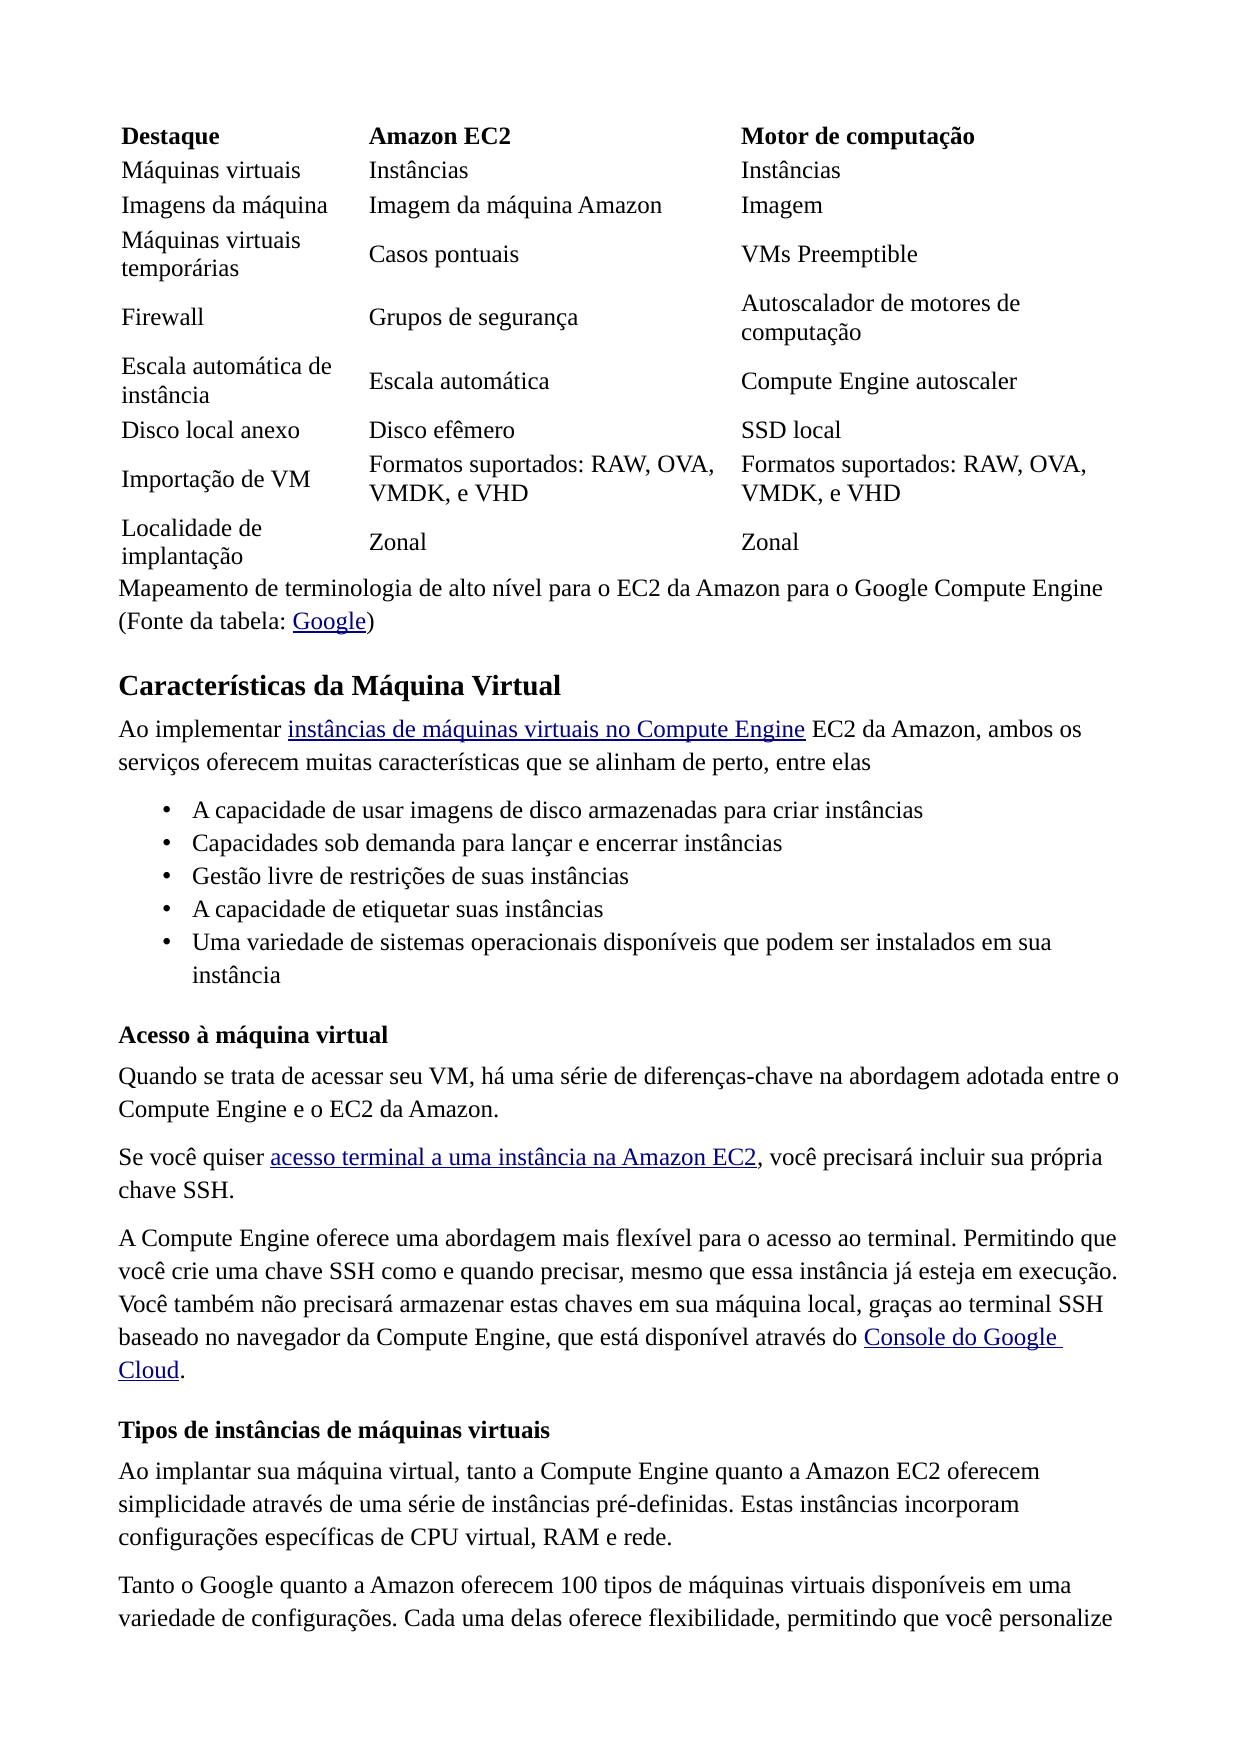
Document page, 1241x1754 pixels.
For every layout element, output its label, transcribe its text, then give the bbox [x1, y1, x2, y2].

table_cell Firewall [118, 285, 366, 348]
table_cell Disco local anexo [118, 412, 366, 446]
table_cell Instâncias [366, 153, 738, 187]
table_cell VMs Preemptible [738, 222, 1122, 285]
table_header Destaque [118, 118, 366, 153]
subtitle Acesso à máquina virtual [118, 1020, 1122, 1049]
table_cell Imagens da máquina [118, 187, 366, 222]
subtitle Tipos de instâncias de máquinas virtuais [118, 1415, 1122, 1444]
table_cell Casos pontuais [366, 222, 738, 285]
table_cell Disco efêmero [366, 412, 738, 446]
text Tanto o Google quanto a Amazon oferecem 100 tipos de máquinas virtuais disponíveis em uma variedade de configurações. Cada uma delas oferece flexibilidade, permitindo que você personalize [118, 1570, 1122, 1632]
text Se você quiser acesso terminal a uma instância na Amazon EC2, você precisará incluir sua própria chave SSH. [118, 1142, 1122, 1204]
table_cell Importação de VM [118, 446, 366, 510]
table_cell Zonal [738, 510, 1122, 573]
table_cell Máquinas virtuais temporárias [118, 222, 366, 285]
table_cell Compute Engine autoscaler [738, 349, 1122, 412]
table_cell Imagem da máquina Amazon [366, 187, 738, 222]
list Gestão livre de restrições de suas instâncias [162, 861, 1122, 890]
list A capacidade de etiquetar suas instâncias [162, 894, 1122, 923]
table_cell Instâncias [738, 153, 1122, 187]
table_cell Máquinas virtuais [118, 153, 366, 187]
list Capacidades sob demanda para lançar e encerrar instâncias [162, 828, 1122, 857]
table_cell Escala automática de instância [118, 349, 366, 412]
table_cell Escala automática [366, 349, 738, 412]
text Ao implementar instâncias de máquinas virtuais no Compute Engine EC2 da Amazon, ambos os serviços oferecem muitas características que se alinham de perto, entre elas [118, 714, 1122, 776]
subtitle Características da Máquina Virtual [118, 668, 1122, 702]
table_header Motor de computação [738, 118, 1122, 153]
table_header Amazon EC2 [366, 118, 738, 153]
text Ao implantar sua máquina virtual, tanto a Compute Engine quanto a Amazon EC2 oferecem simplicidade através de uma série de instâncias pré-definidas. Estas instâncias incorporam configurações específicas de CPU virtual, RAM e rede. [118, 1456, 1122, 1551]
table_cell Imagem [738, 187, 1122, 222]
text Mapeamento de terminologia de alto nível para o EC2 da Amazon para o Google Compute Engine (Fonte da tabela: Google) [118, 573, 1122, 635]
table_cell SSD local [738, 412, 1122, 446]
table_cell Formatos suportados: RAW, OVA, VMDK, e VHD [738, 446, 1122, 510]
table_cell Grupos de segurança [366, 285, 738, 348]
table_cell Formatos suportados: RAW, OVA, VMDK, e VHD [366, 446, 738, 510]
table_cell Zonal [366, 510, 738, 573]
text Quando se trata de acessar seu VM, há uma série de diferenças-chave na abordagem adotada entre o Compute Engine e o EC2 da Amazon. [118, 1061, 1122, 1123]
table_cell Autoscalador de motores de computação [738, 285, 1122, 348]
list Uma variedade de sistemas operacionais disponíveis que podem ser instalados em sua instância [162, 927, 1122, 989]
table_cell Localidade de implantação [118, 510, 366, 573]
list A capacidade de usar imagens de disco armazenadas para criar instâncias [162, 795, 1122, 824]
text A Compute Engine oferece uma abordagem mais flexível para o acesso ao terminal. Permitindo que você crie uma chave SSH como e quando precisar, mesmo que essa instância já esteja em execução. Você também não precisará armazenar estas chaves em sua máquina local, graças ao terminal SSH baseado no navegador da Compute Engine, que está disponível através do Console do Google Cloud. [118, 1223, 1122, 1383]
